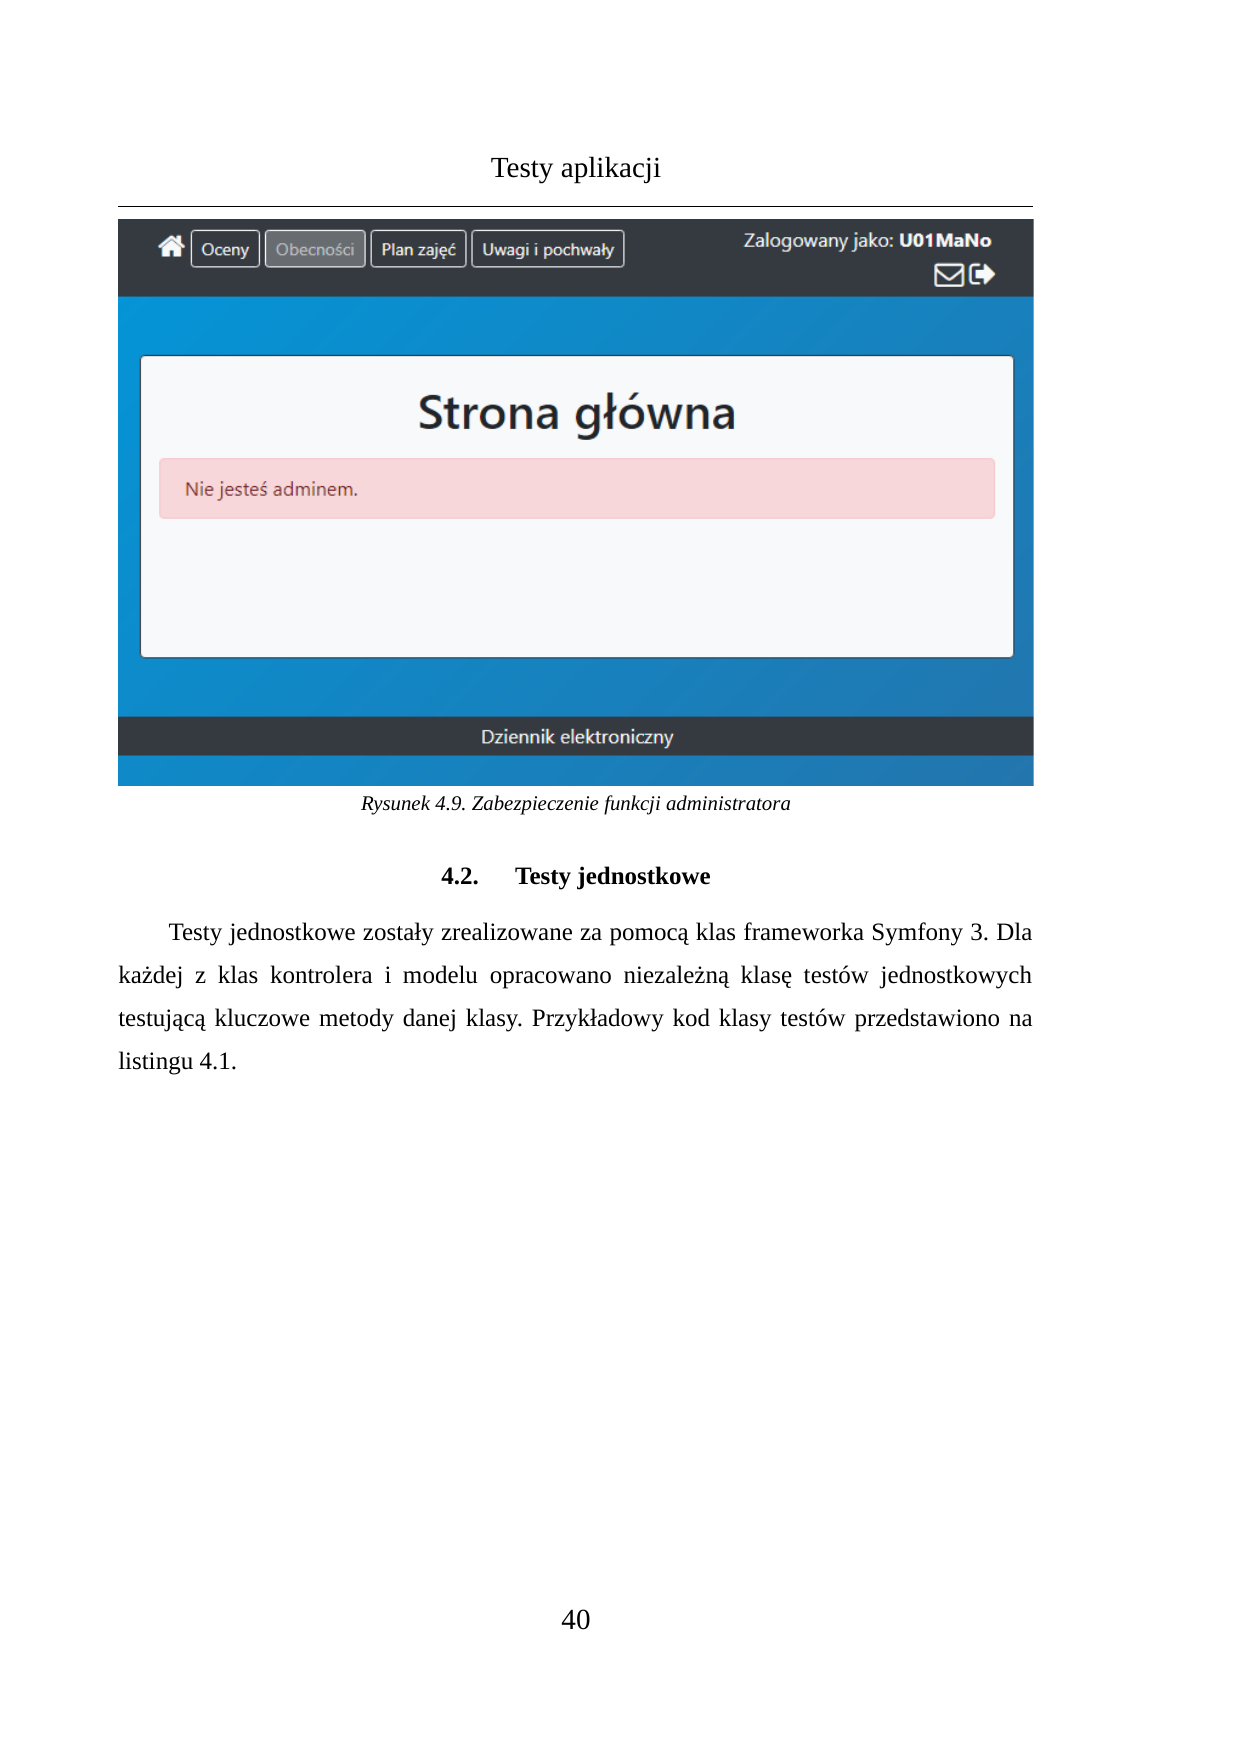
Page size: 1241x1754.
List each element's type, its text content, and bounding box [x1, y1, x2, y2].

text Testy jednostkowe zostały zrealizowane za pomocą klas frameworka Symfony 3. Dla każdej z klas kontrolera i modelu opracowano niezależną klasę testów jednostkowych testującą kluczowe metody danej klasy. Przykładowy kod klasy testów przedstawiono na listingu 4.1. [118, 917, 1033, 1075]
subtitle Testy jednostkowe [118, 861, 1033, 890]
text Rysunek 4.9. Zabezpieczenie funkcji administratora [118, 786, 1033, 815]
picture [118, 219, 1034, 786]
